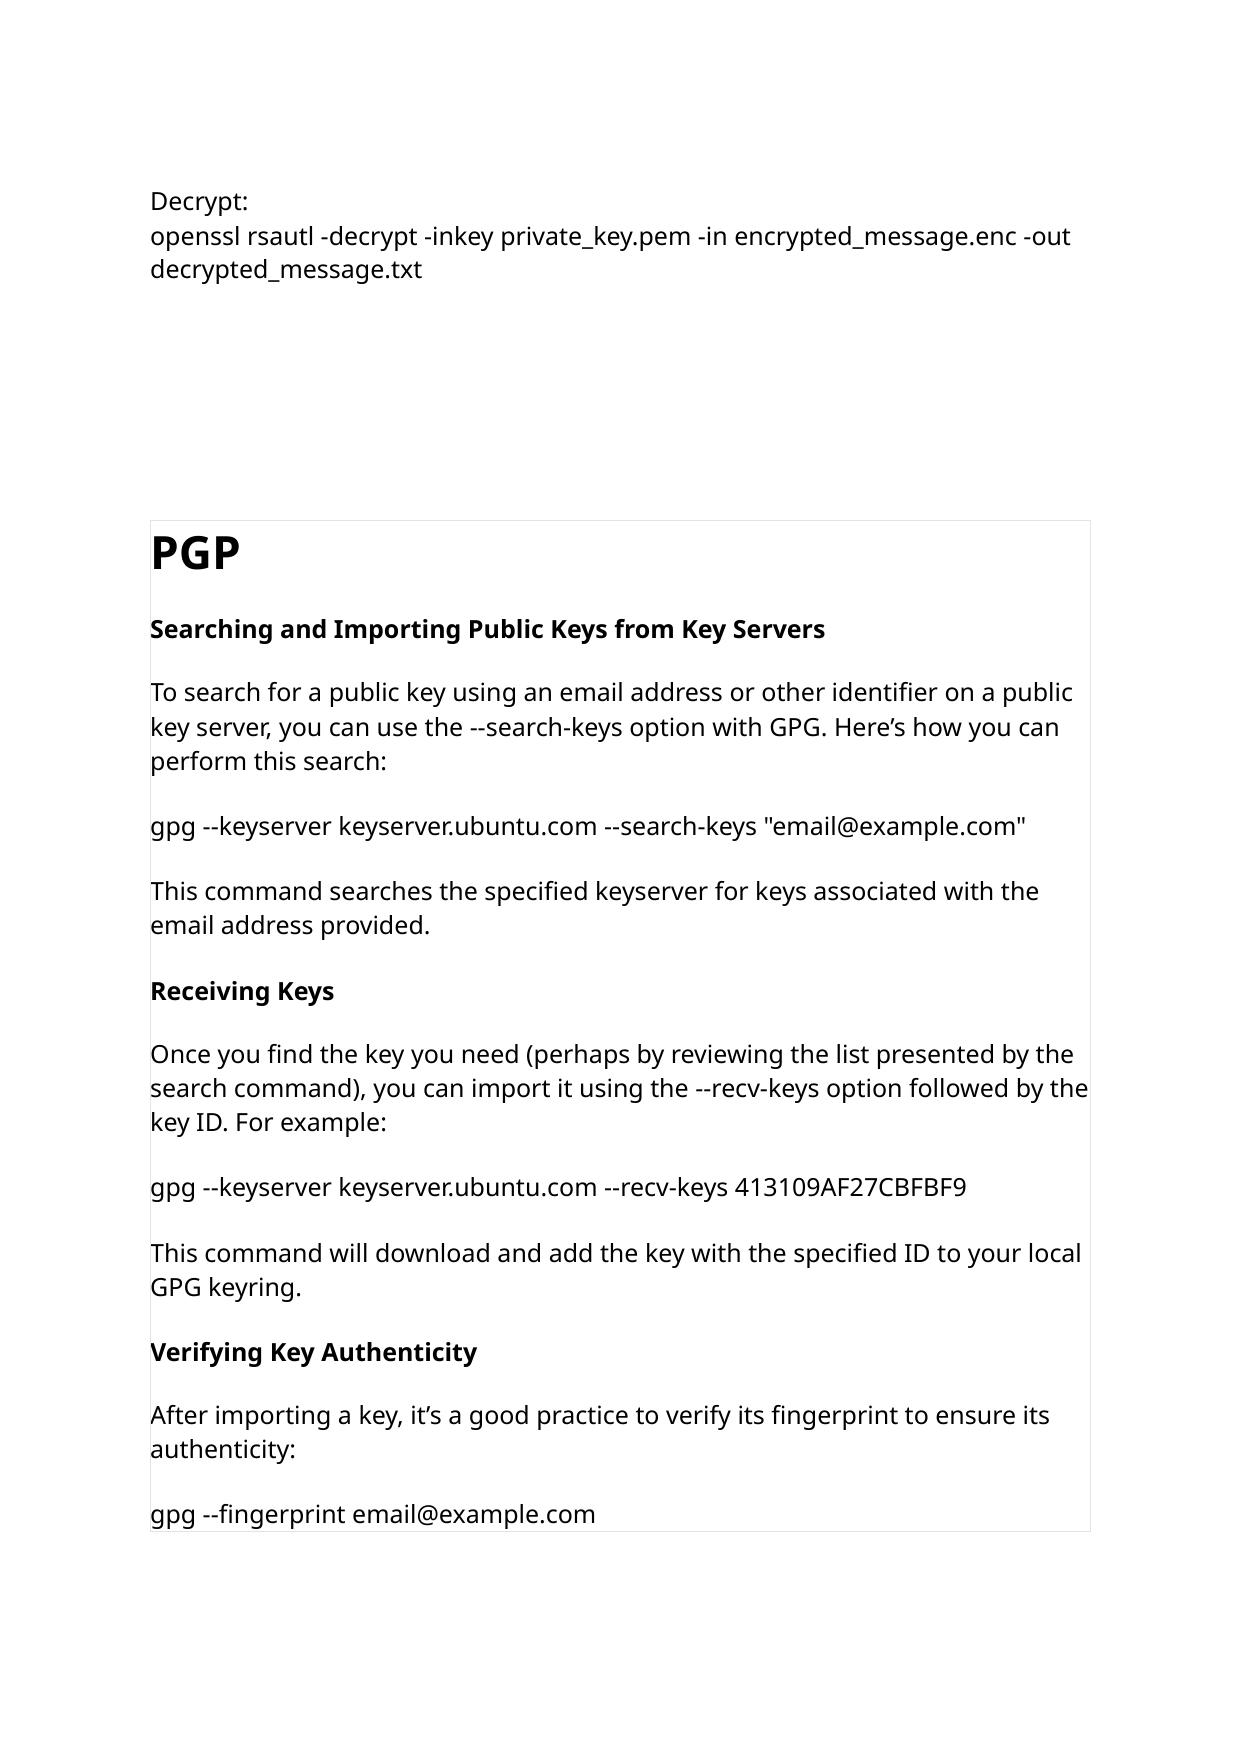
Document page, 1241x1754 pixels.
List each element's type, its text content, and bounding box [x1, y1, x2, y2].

text Decrypt: [150, 184, 1090, 218]
text After importing a key, it’s a good practice to verify its fingerprint to ensure its authenticity: [151, 1397, 1090, 1466]
text gpg --fingerprint email@example.com [151, 1497, 1090, 1531]
text To search for a public key using an email address or other identifier on a public key server, you can use the --search-keys option with GPG. Here’s how you can perform this search: [151, 674, 1090, 777]
text Once you find the key you need (perhaps by reviewing the list presented by the search command), you can import it using the --recv-keys option followed by the key ID. For example: [151, 1036, 1090, 1139]
subtitle Searching and Importing Public Keys from Key Servers [151, 611, 1090, 646]
text openssl rsautl -decrypt -inkey private_key.pem -in encrypted_message.enc -out decrypted_message.txt [150, 218, 1090, 286]
subtitle Receiving Keys [151, 973, 1090, 1007]
subtitle Verifying Key Authenticity [151, 1334, 1090, 1369]
text gpg --keyserver keyserver.ubuntu.com --search-keys "email@example.com" [151, 808, 1090, 843]
text gpg --keyserver keyserver.ubuntu.com --recv-keys 413109AF27CBFBF9 [151, 1169, 1090, 1204]
text This command searches the specified keyserver for keys associated with the email address provided. [151, 873, 1090, 942]
subtitle PGP [151, 521, 1090, 583]
text This command will download and add the key with the specified ID to your local GPG keyring. [151, 1235, 1090, 1303]
